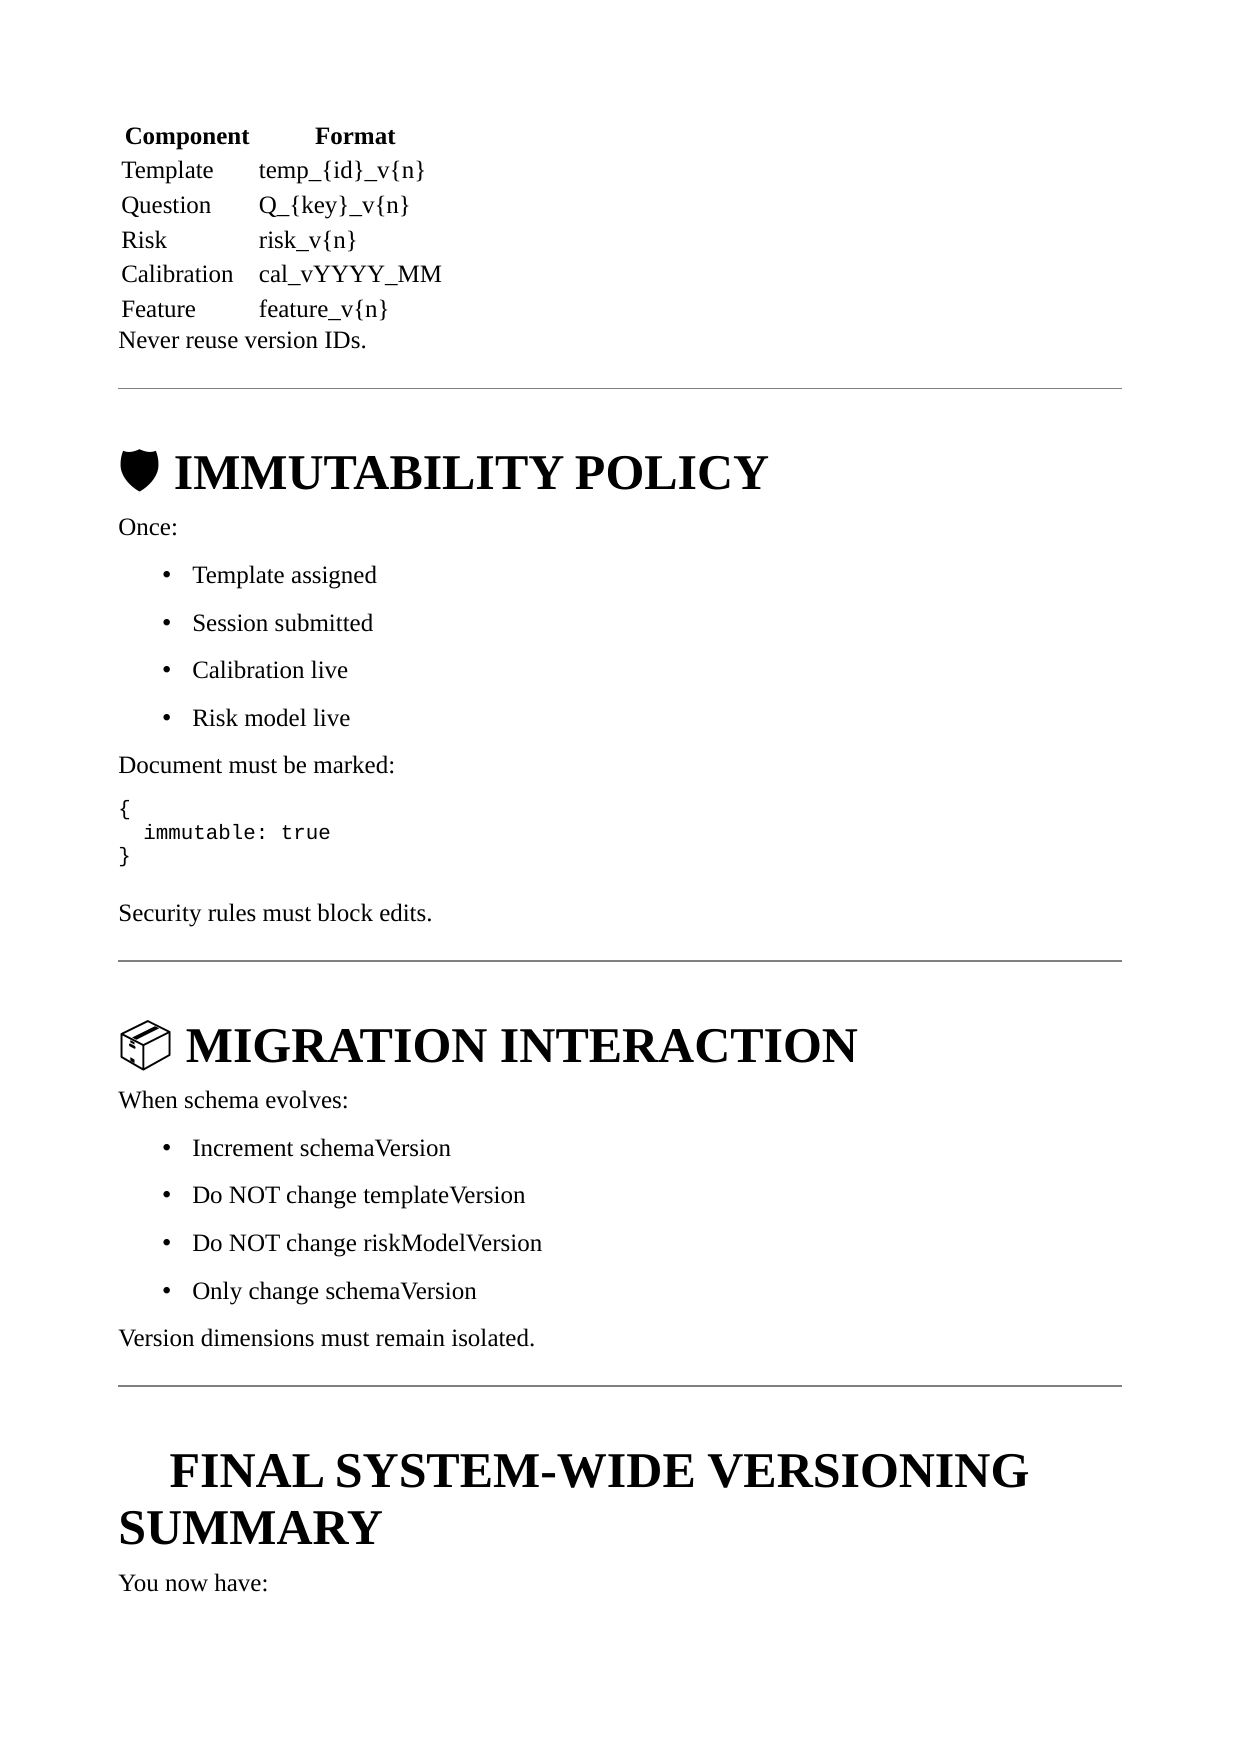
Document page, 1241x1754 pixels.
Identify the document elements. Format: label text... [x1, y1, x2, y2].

text } [118, 845, 1122, 869]
list Do NOT change templateVersion [162, 1181, 1122, 1209]
text Document must be marked: [118, 751, 1122, 779]
text immutable: true [118, 822, 1122, 845]
text { [118, 798, 1122, 822]
subtitle 📦 MIGRATION INTERACTION [118, 1015, 1122, 1073]
table_cell Calibration [118, 256, 256, 291]
text Once: [118, 512, 1122, 541]
list Risk model live [162, 703, 1122, 732]
table_cell cal_vYYYY_MM [256, 256, 455, 291]
table_cell temp_{id}_v{n} [256, 153, 455, 187]
table_cell feature_v{n} [256, 291, 455, 326]
subtitle 🎯 FINAL SYSTEM-WIDE VERSIONING SUMMARY [118, 1440, 1122, 1555]
list Increment schemaVersion [162, 1133, 1122, 1162]
table_cell Q_{key}_v{n} [256, 187, 455, 222]
text You now have: [118, 1568, 1122, 1597]
table_cell Risk [118, 222, 256, 256]
list Calibration live [162, 655, 1122, 684]
table_header Component [118, 118, 256, 153]
table_header Format [256, 118, 455, 153]
text Security rules must block edits. [118, 898, 1122, 927]
text Version dimensions must remain isolated. [118, 1323, 1122, 1352]
table_cell Feature [118, 291, 256, 326]
list Template assigned [162, 560, 1122, 589]
list Session submitted [162, 608, 1122, 636]
text When schema evolves: [118, 1085, 1122, 1114]
table_cell Template [118, 153, 256, 187]
subtitle 🛡 IMMUTABILITY POLICY [118, 442, 1122, 500]
text Never reuse version IDs. [118, 326, 1122, 354]
list Only change schemaVersion [162, 1276, 1122, 1304]
list Do NOT change riskModelVersion [162, 1228, 1122, 1257]
table_cell Question [118, 187, 256, 222]
table_cell risk_v{n} [256, 222, 455, 256]
